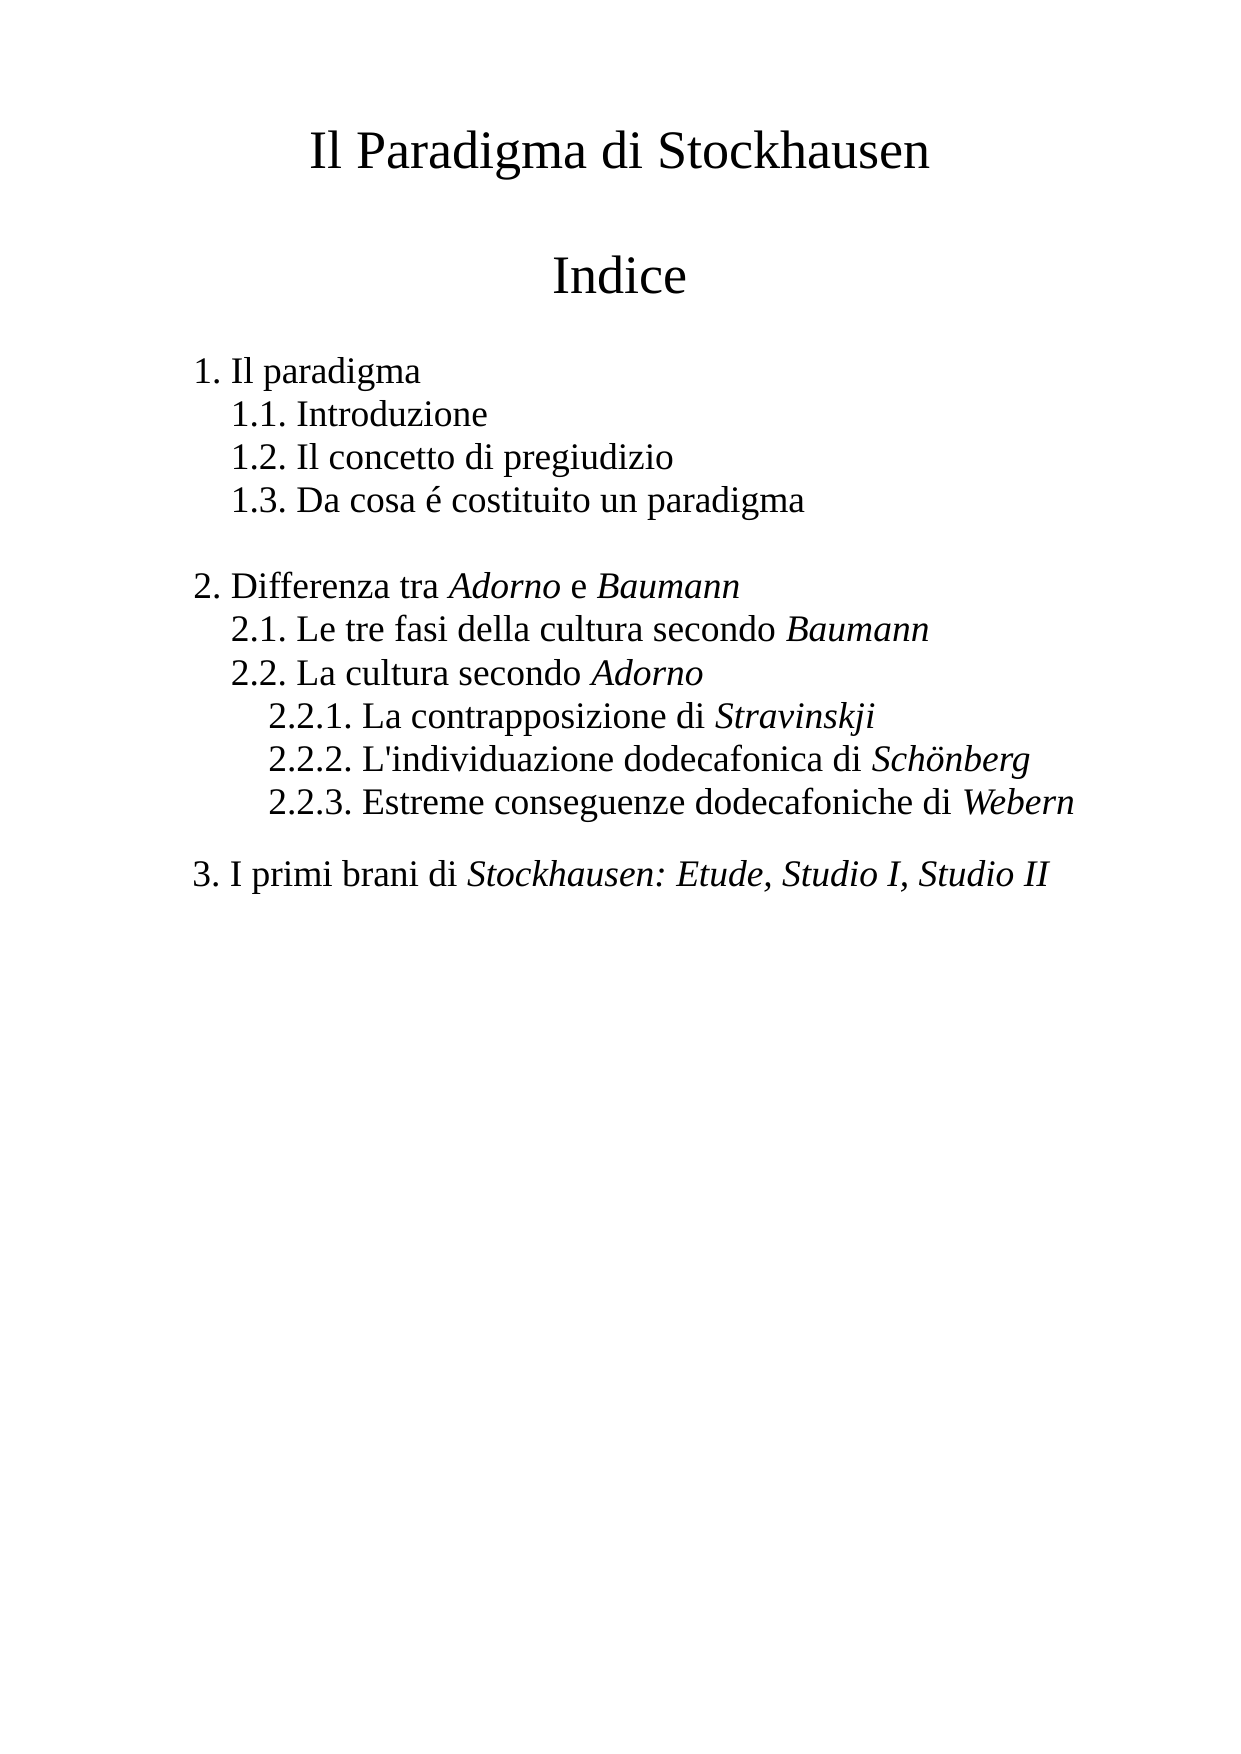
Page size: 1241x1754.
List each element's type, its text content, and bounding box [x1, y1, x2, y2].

list 1.2. Il concetto di pregiudizio [193, 434, 1122, 477]
list 1. Il paradigma [156, 348, 1122, 391]
list 2.2.1. La contrapposizione di Stravinskji [231, 693, 1122, 736]
list 1.1. Introduzione [193, 391, 1122, 434]
list 1.3. Da cosa é costituito un paradigma [193, 477, 1122, 521]
list 2. Differenza tra Adorno e Baumann [156, 564, 1122, 607]
text Indice [118, 243, 1122, 305]
list 2.1. Le tre fasi della cultura secondo Baumann [193, 607, 1122, 650]
text Il Paradigma di Stockhausen [118, 118, 1122, 180]
list 2.2.3. Estreme conseguenze dodecafoniche di Webern [231, 779, 1122, 822]
list 2.2.2. L'individuazione dodecafonica di Schönberg [231, 736, 1122, 779]
text 3. I primi brani di Stockhausen: Etude, Studio I, Studio II [118, 851, 1122, 894]
list 2.2. La cultura secondo Adorno [193, 650, 1122, 693]
